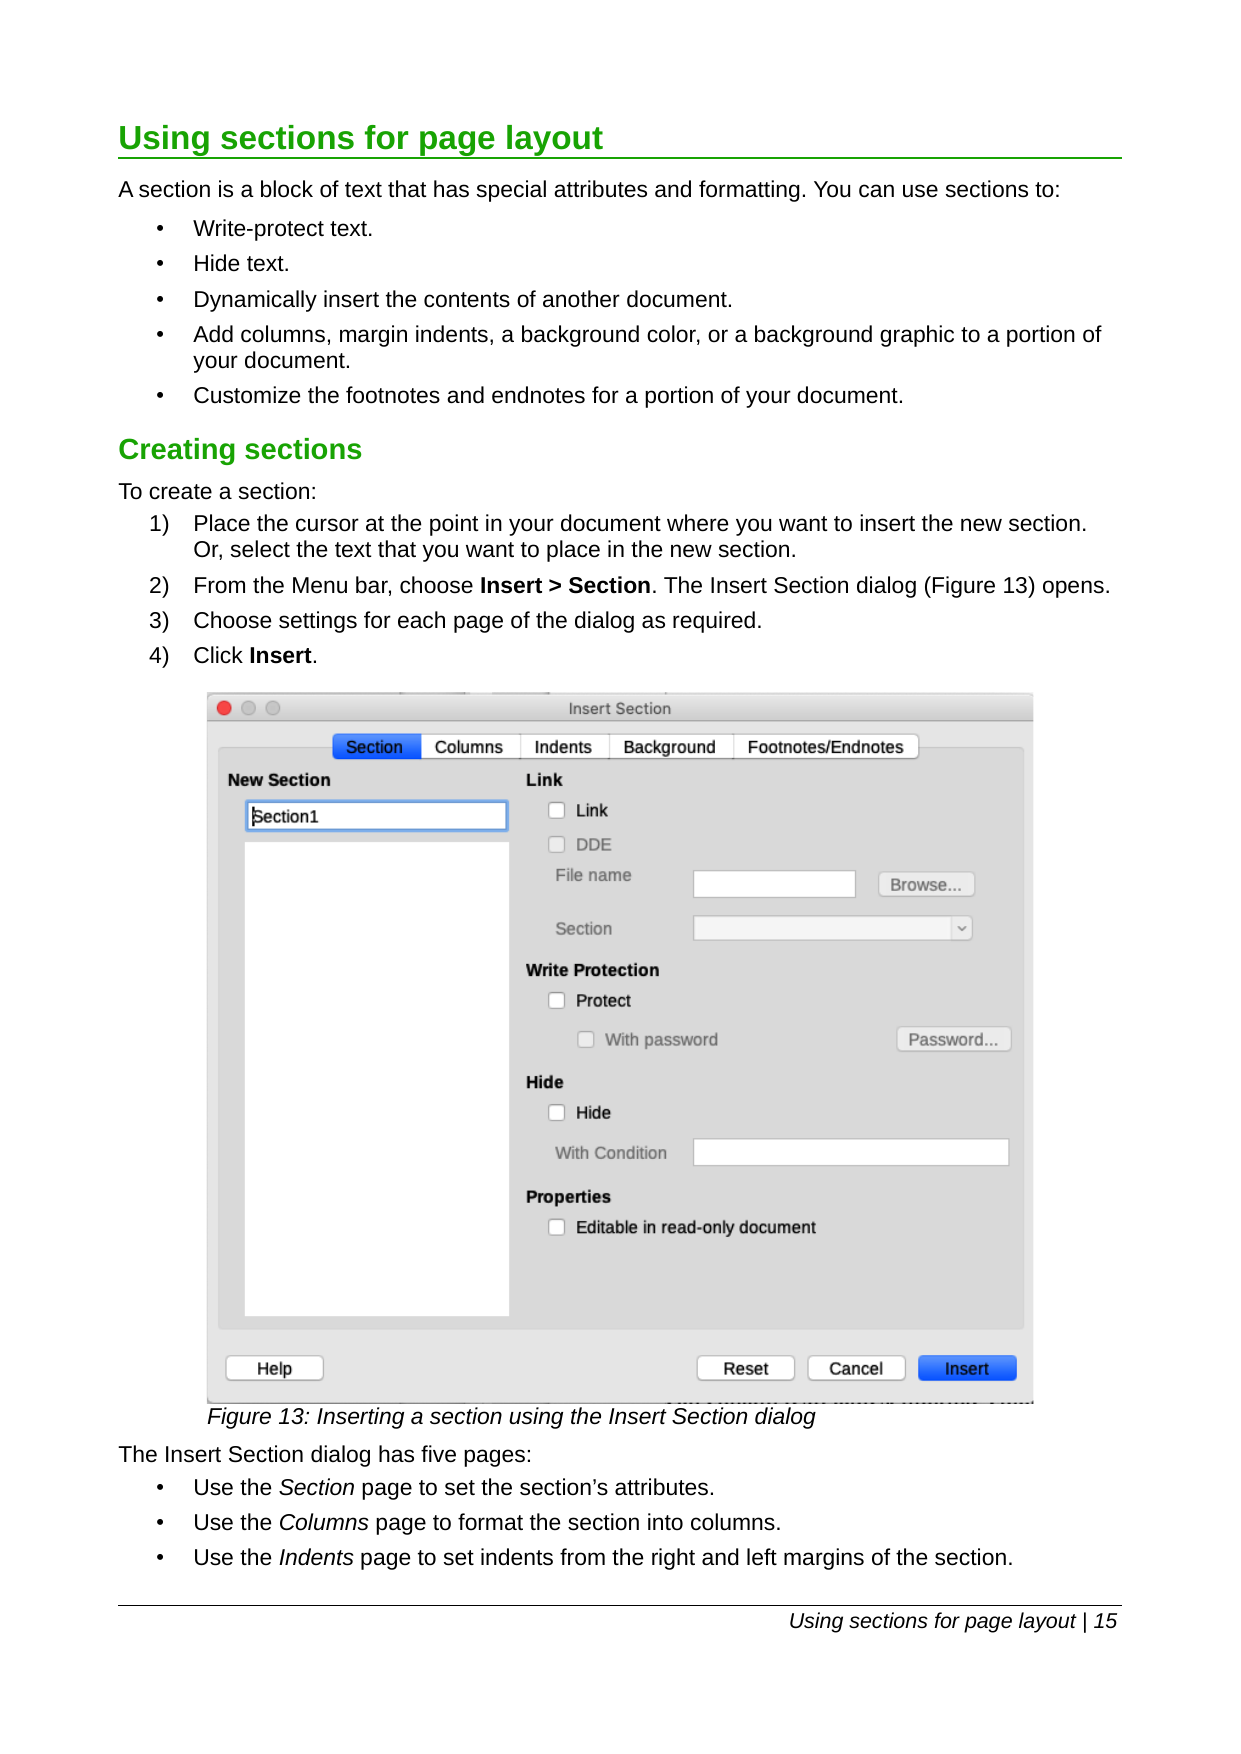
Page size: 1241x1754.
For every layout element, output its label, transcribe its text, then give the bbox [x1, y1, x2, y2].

list Customize the footnotes and endnotes for a portion of your document. [156, 382, 1122, 409]
list Choose settings for each page of the dialog as required. [169, 607, 1122, 633]
list Dynamically insert the contents of another document. [156, 286, 1122, 312]
list From the Menu bar, choose Insert > Section. The Insert Section dialog (Figure 13) opens. [169, 572, 1122, 598]
picture [206, 692, 1034, 1404]
subtitle Creating sections [118, 432, 1122, 466]
list Use the Section page to set the section’s attributes. [156, 1473, 1122, 1500]
list Use the Columns page to format the section into columns. [156, 1509, 1122, 1535]
list Use the Indents page to set indents from the right and left margins of the section. [156, 1544, 1122, 1570]
list Click Insert. [169, 642, 1122, 668]
list Write-protect text. [156, 215, 1122, 242]
text Figure 13: Inserting a section using the Insert Section dialog [207, 1404, 1033, 1429]
list A section is a block of text that has special attributes and formatting. You can use sections to: [118, 176, 1122, 203]
list Add columns, margin indents, a background color, or a background graphic to a portion of your document. [156, 321, 1122, 373]
list To create a section: [118, 478, 1122, 504]
list Place the cursor at the point in your document where you want to insert the new section. Or, select the text that you want to place in the new section. [169, 510, 1122, 563]
list Hide text. [156, 250, 1122, 277]
list The Insert Section dialog has five pages: [118, 1441, 1122, 1468]
subtitle Using sections for page layout [118, 118, 1122, 157]
